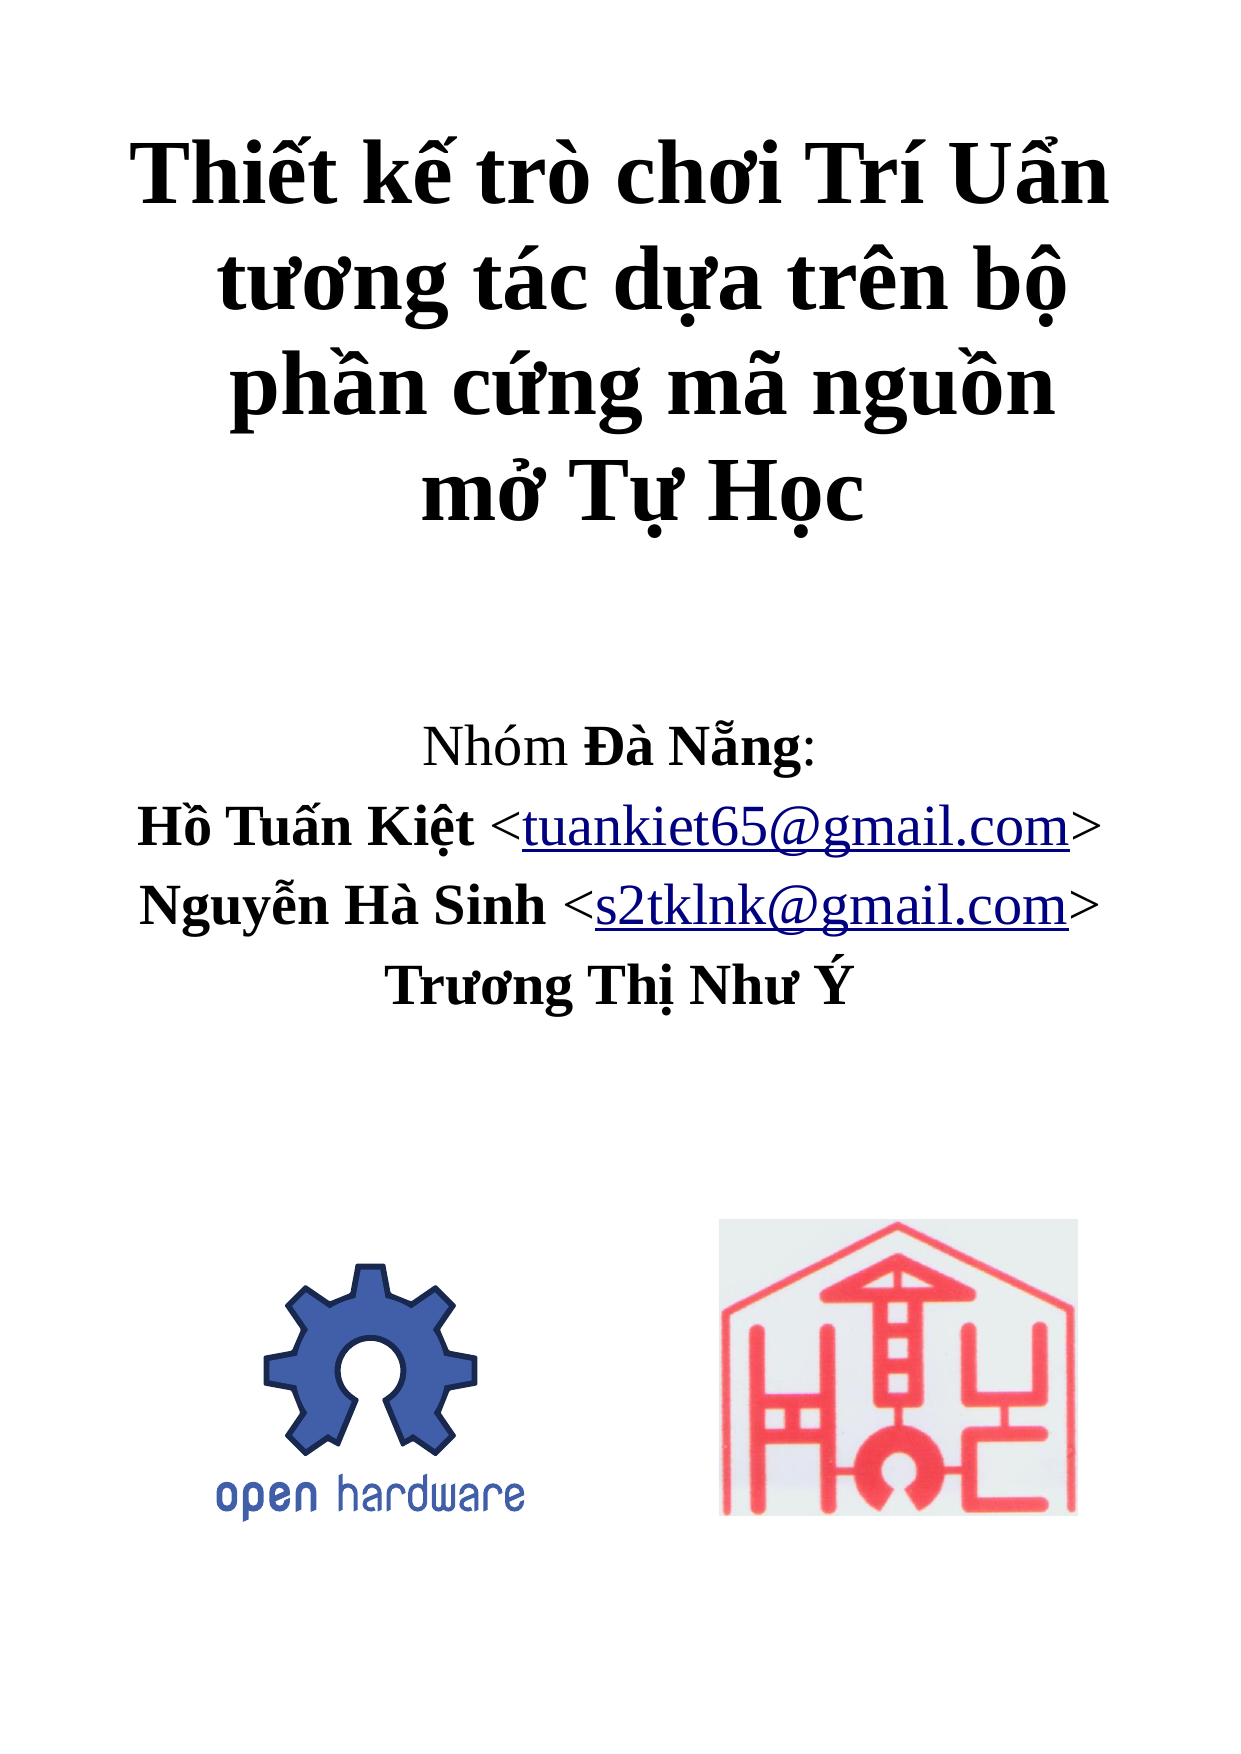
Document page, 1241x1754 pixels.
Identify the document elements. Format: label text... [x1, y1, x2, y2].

picture [718, 1219, 1079, 1516]
text Nhóm Đà Nẵng: [118, 711, 1122, 778]
text Hồ Tuấn Kiệt <tuankiet65@gmail.com> [118, 791, 1122, 858]
subtitle Thiết kế trò chơi Trí Uẩn tương tác dựa trên bộ phần cứng mã nguồn mở Tự Học [118, 118, 1122, 540]
text Nguyễn Hà Sinh <s2tklnk@gmail.com> [118, 870, 1122, 937]
text Trương Thị Như Ý [118, 949, 1122, 1017]
